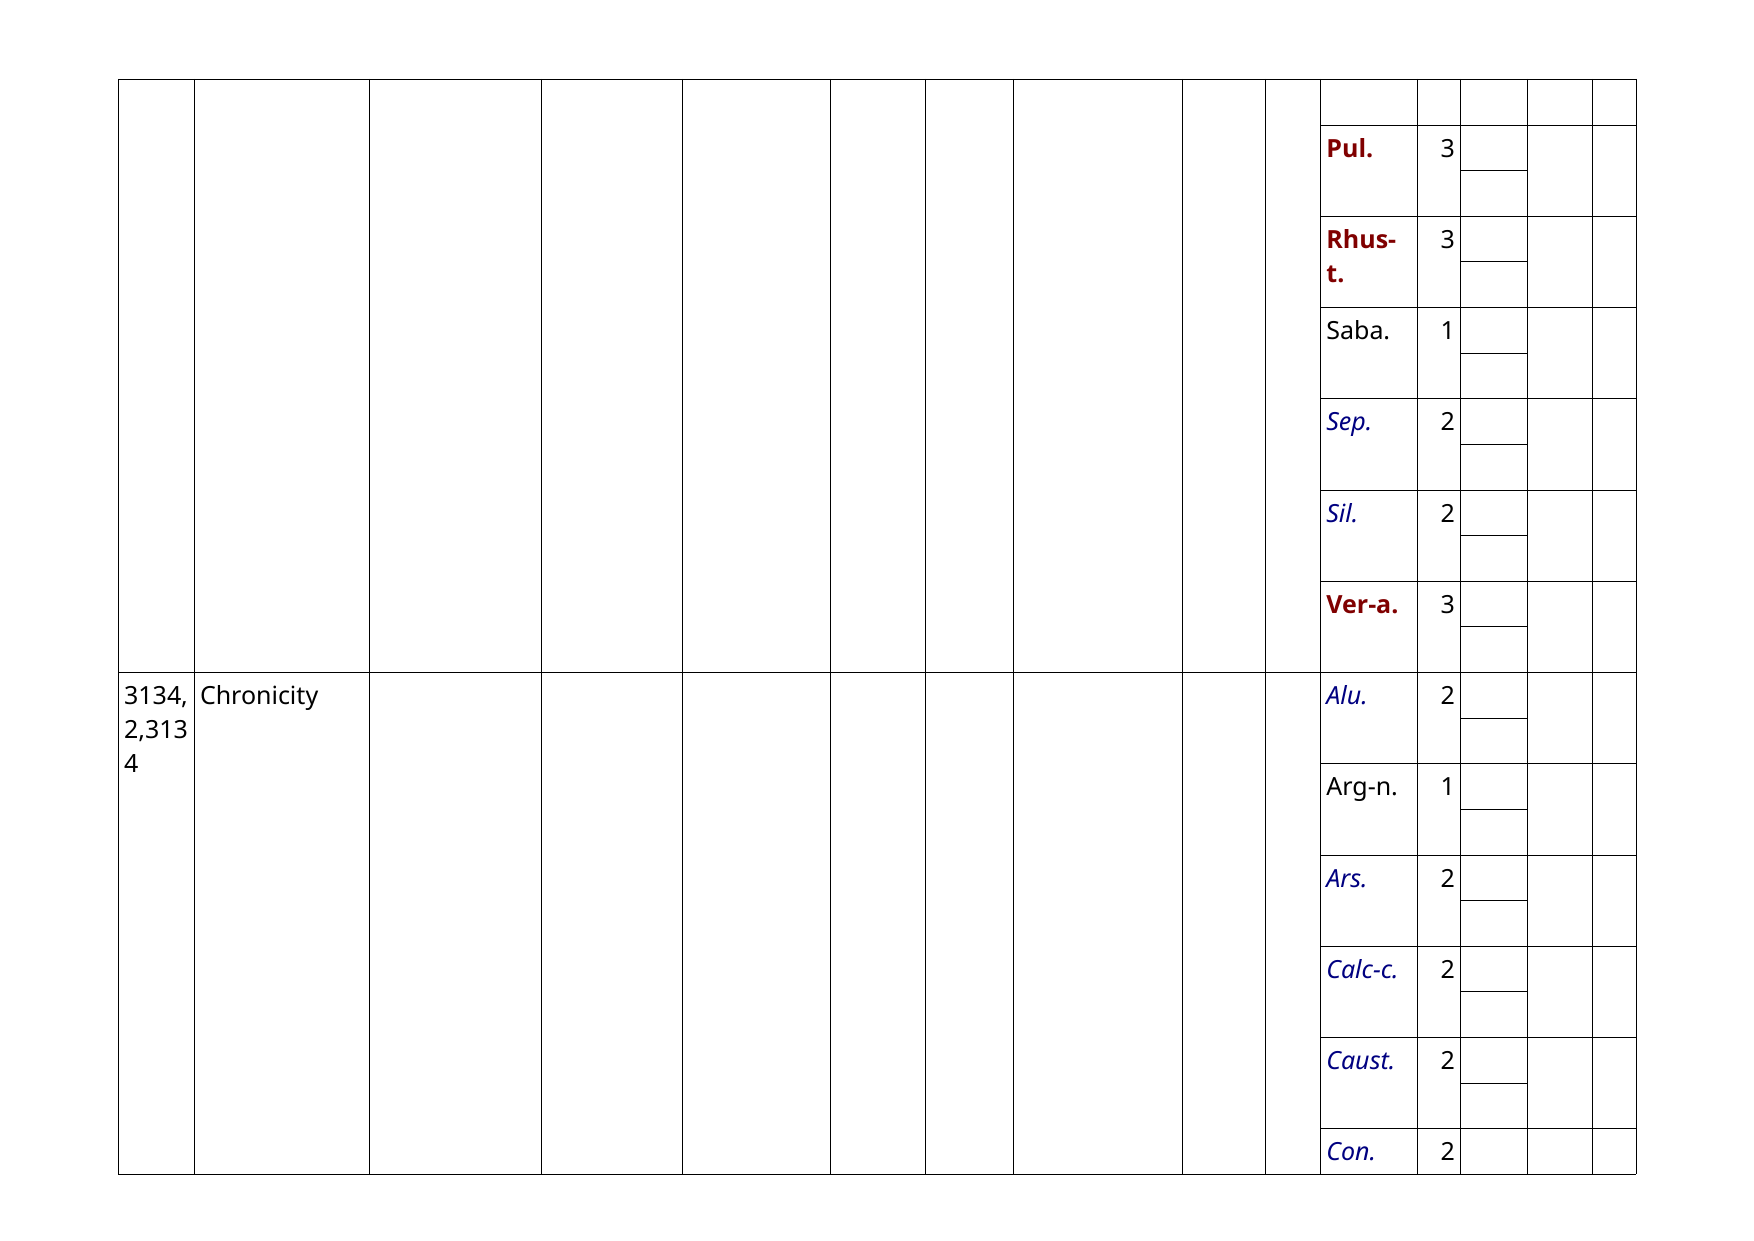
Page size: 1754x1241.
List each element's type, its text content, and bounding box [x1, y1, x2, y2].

table_cell 2 [1418, 491, 1460, 581]
table_cell [1014, 673, 1182, 1174]
table_cell 2 [1418, 399, 1460, 489]
table_cell [1461, 992, 1527, 1037]
table_cell [1461, 262, 1527, 307]
table_cell [1461, 582, 1527, 626]
table_cell [1418, 80, 1460, 124]
table_cell [1593, 673, 1636, 763]
table_cell [542, 80, 682, 672]
table_cell [1461, 126, 1527, 170]
table_cell Arg-n. [1321, 764, 1417, 854]
table_cell [1528, 399, 1592, 489]
table_cell [1528, 491, 1592, 581]
table_cell [1593, 764, 1636, 854]
table_cell [1528, 1129, 1592, 1174]
table_cell [1528, 308, 1592, 398]
table_cell [1461, 354, 1527, 398]
table_cell [1266, 80, 1320, 672]
table_cell [1528, 582, 1592, 672]
table_cell [370, 673, 541, 1174]
table_cell [1528, 673, 1592, 763]
table_cell [1528, 126, 1592, 216]
table_cell [542, 673, 682, 1174]
table_cell [1461, 719, 1527, 763]
table_cell Pul. [1321, 126, 1417, 216]
table_cell [1593, 308, 1636, 398]
table_cell 2 [1418, 1038, 1460, 1128]
table_cell Sil. [1321, 491, 1417, 581]
table_cell [1593, 947, 1636, 1037]
table_cell [119, 80, 194, 672]
table_cell [1593, 217, 1636, 307]
table_cell [195, 80, 369, 672]
table_cell [1461, 445, 1527, 489]
table_cell [1461, 491, 1527, 535]
table_cell 2 [1418, 673, 1460, 763]
table_cell Calc-c. [1321, 947, 1417, 1037]
table_cell [1593, 491, 1636, 581]
table_cell Saba. [1321, 308, 1417, 398]
table_cell [1593, 80, 1636, 124]
table_cell [1461, 217, 1527, 261]
table_cell [831, 673, 925, 1174]
table_cell [1593, 399, 1636, 489]
table_cell 2 [1418, 1129, 1460, 1174]
table_cell [1461, 810, 1527, 854]
table_cell [1528, 856, 1592, 946]
table_cell [1593, 126, 1636, 216]
table_cell Ver-a. [1321, 582, 1417, 672]
table_cell 3 [1418, 126, 1460, 216]
table_cell [1461, 1038, 1527, 1083]
table_cell [1461, 1084, 1527, 1128]
table_cell [1593, 1129, 1636, 1174]
table_cell [1014, 80, 1182, 672]
table_cell 3134,2,3134 [119, 673, 194, 1174]
table_cell [926, 80, 1013, 672]
table_cell [683, 80, 830, 672]
table_cell Ars. [1321, 856, 1417, 946]
table_cell Rhus-t. [1321, 217, 1417, 307]
table_cell Alu. [1321, 673, 1417, 763]
table_cell [1461, 171, 1527, 216]
table_cell [1461, 627, 1527, 672]
table_cell [1528, 80, 1592, 124]
table_cell [1461, 856, 1527, 900]
table_cell [1321, 80, 1417, 124]
table_cell [1593, 856, 1636, 946]
table_cell [1528, 947, 1592, 1037]
table_cell [1266, 673, 1320, 1174]
table_cell [1528, 1038, 1592, 1128]
table_cell Sep. [1321, 399, 1417, 489]
table_cell 2 [1418, 947, 1460, 1037]
table_cell [831, 80, 925, 672]
table_cell [1183, 80, 1265, 672]
table_cell Con. [1321, 1129, 1417, 1174]
table_cell [1593, 1038, 1636, 1128]
table_cell [1461, 80, 1527, 124]
table_cell [1461, 308, 1527, 353]
table_cell [1461, 901, 1527, 946]
table_cell [1528, 217, 1592, 307]
table_cell 3 [1418, 582, 1460, 672]
table_cell [683, 673, 830, 1174]
table_cell [1183, 673, 1265, 1174]
table_cell 2 [1418, 856, 1460, 946]
table_cell [1461, 1129, 1527, 1174]
table_cell [1461, 764, 1527, 809]
table_cell Chronicity [195, 673, 369, 1174]
table_cell [370, 80, 541, 672]
table_cell [1528, 764, 1592, 854]
table_cell Caust. [1321, 1038, 1417, 1128]
table_cell [1461, 536, 1527, 581]
table_cell [1461, 399, 1527, 444]
table_cell 1 [1418, 764, 1460, 854]
table_cell [1593, 582, 1636, 672]
table_cell 3 [1418, 217, 1460, 307]
table_cell [926, 673, 1013, 1174]
table_cell [1461, 947, 1527, 991]
table_cell [1461, 673, 1527, 718]
table_cell 1 [1418, 308, 1460, 398]
